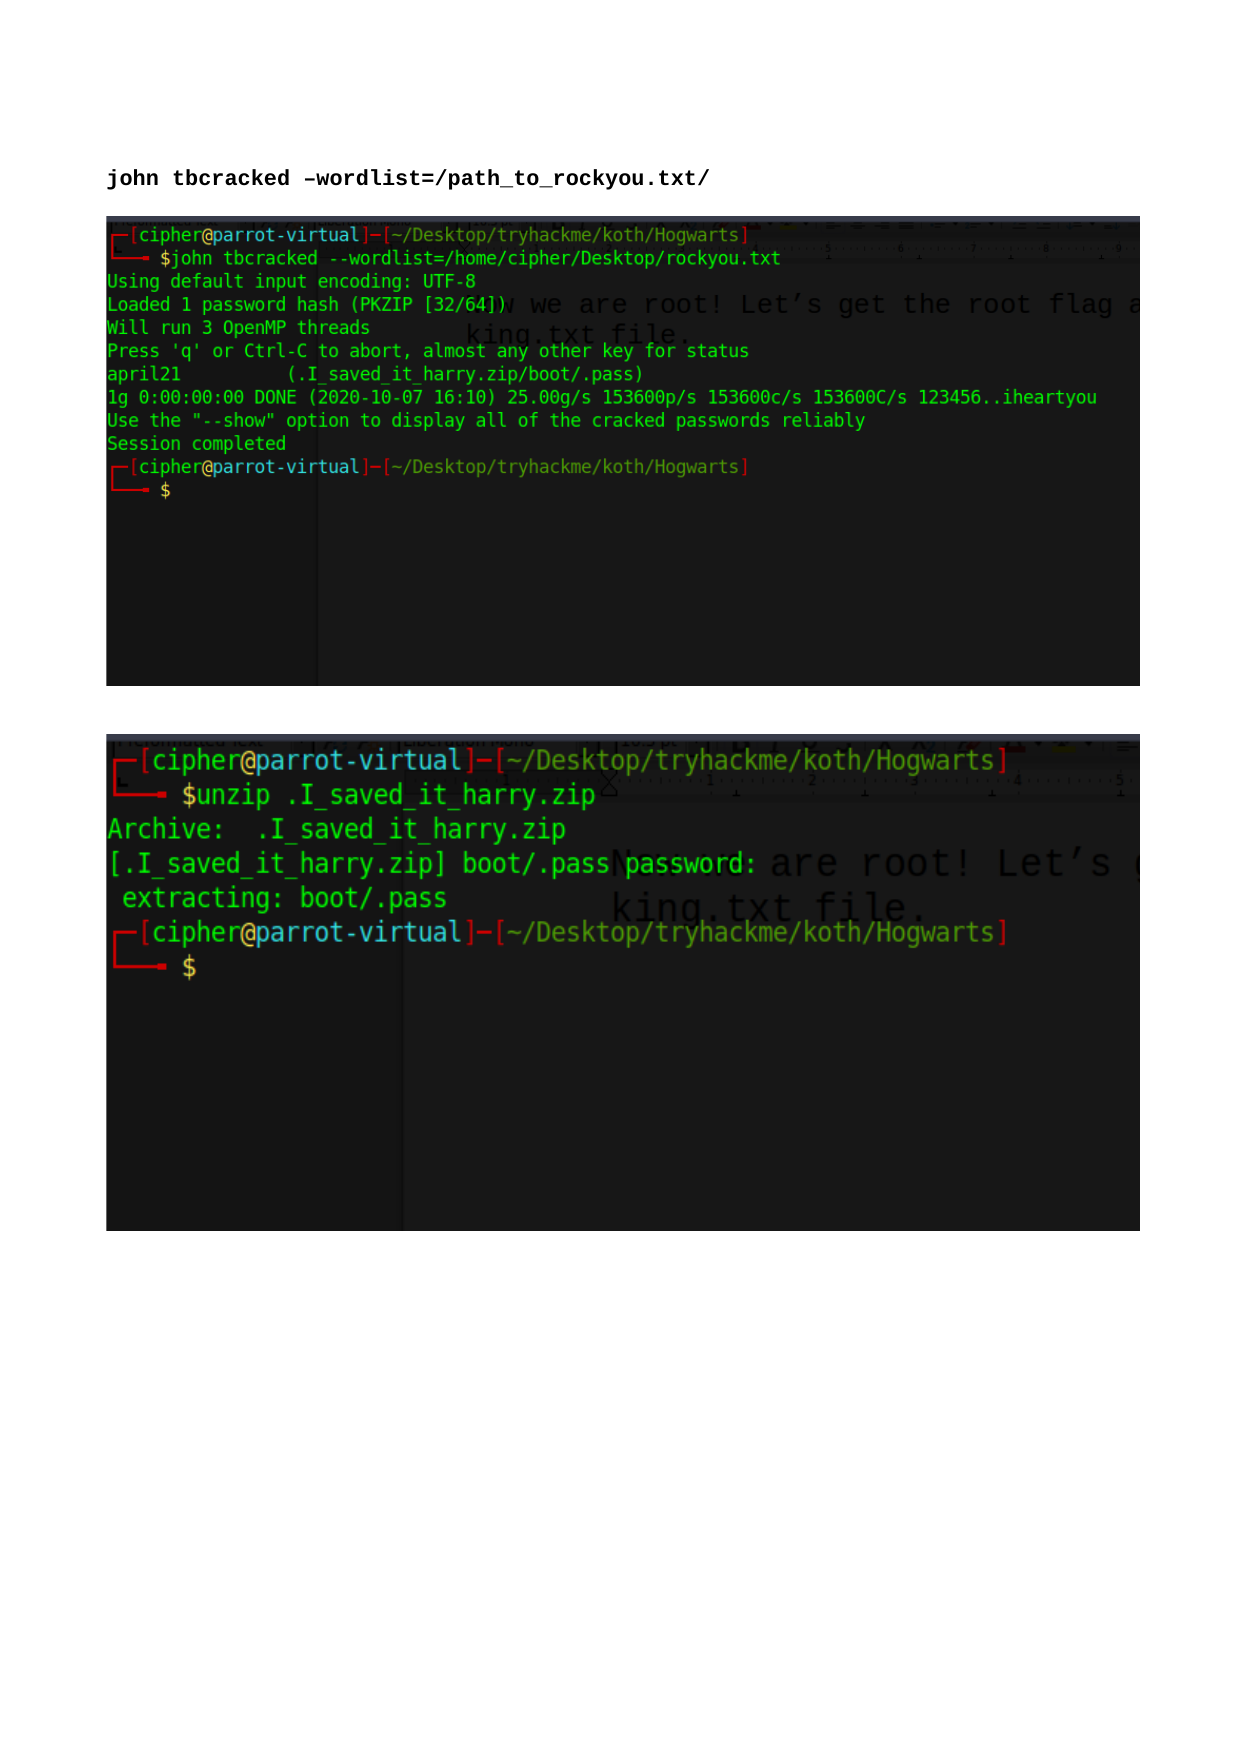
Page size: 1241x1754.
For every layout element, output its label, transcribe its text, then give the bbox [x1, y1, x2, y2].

picture [106, 734, 1140, 1231]
picture [106, 216, 1140, 686]
text john tbcracked –wordlist=/path_to_rockyou.txt/ [106, 167, 1140, 191]
